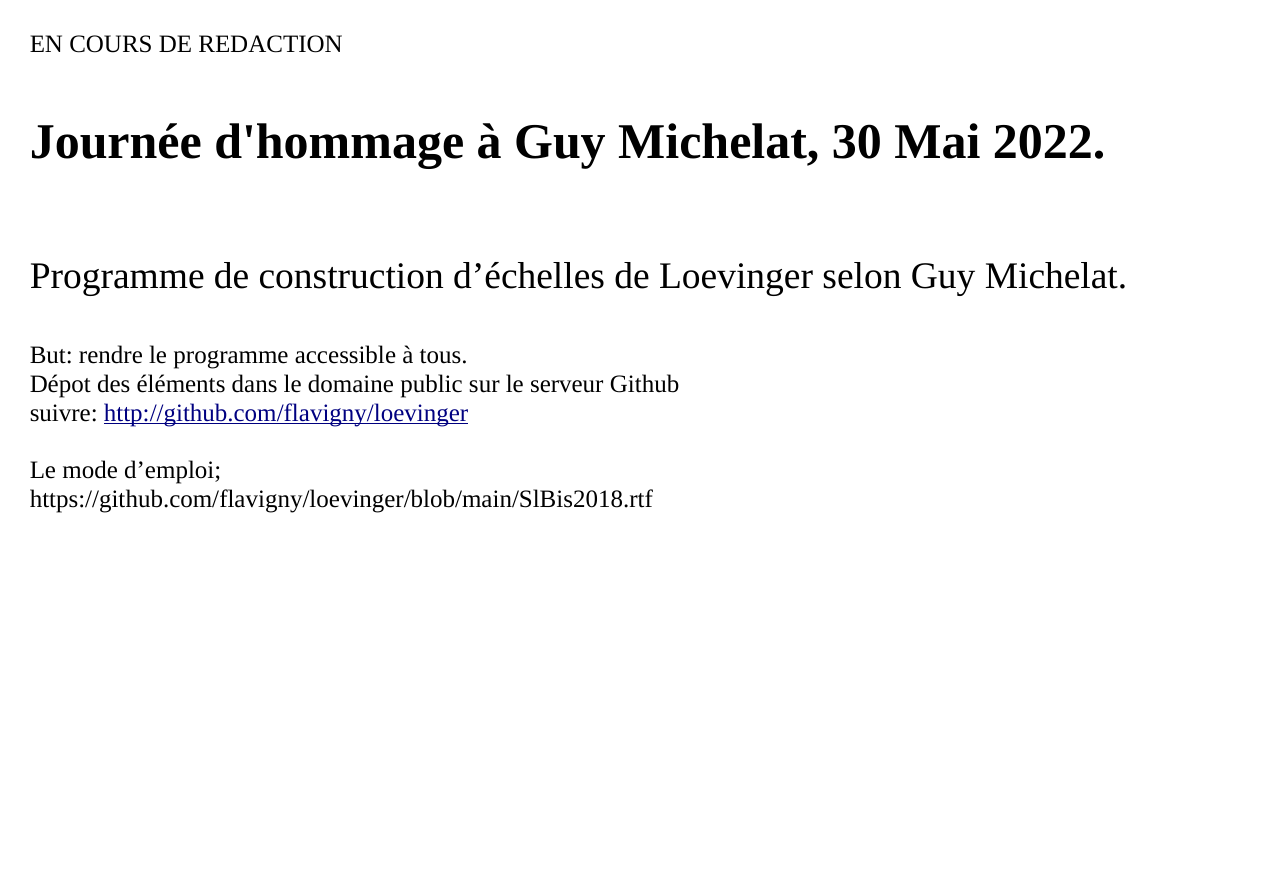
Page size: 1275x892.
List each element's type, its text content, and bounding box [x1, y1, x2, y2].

text https://github.com/flavigny/loevinger/blob/main/SlBis2018.rtf [29, 484, 1246, 513]
text suivre: http://github.com/flavigny/loevinger [29, 398, 1246, 426]
text But: rendre le programme accessible à tous. [29, 340, 1246, 369]
text Le mode d’emploi; [29, 455, 1246, 484]
text Dépot des éléments dans le domaine public sur le serveur Github [29, 369, 1246, 398]
subtitle Journée d'hommage à Guy Michelat, 30 Mai 2022. [29, 112, 1246, 169]
text Programme de construction d’échelles de Loevinger selon Guy Michelat. [29, 254, 1246, 297]
text EN COURS DE REDACTION [29, 29, 1246, 58]
